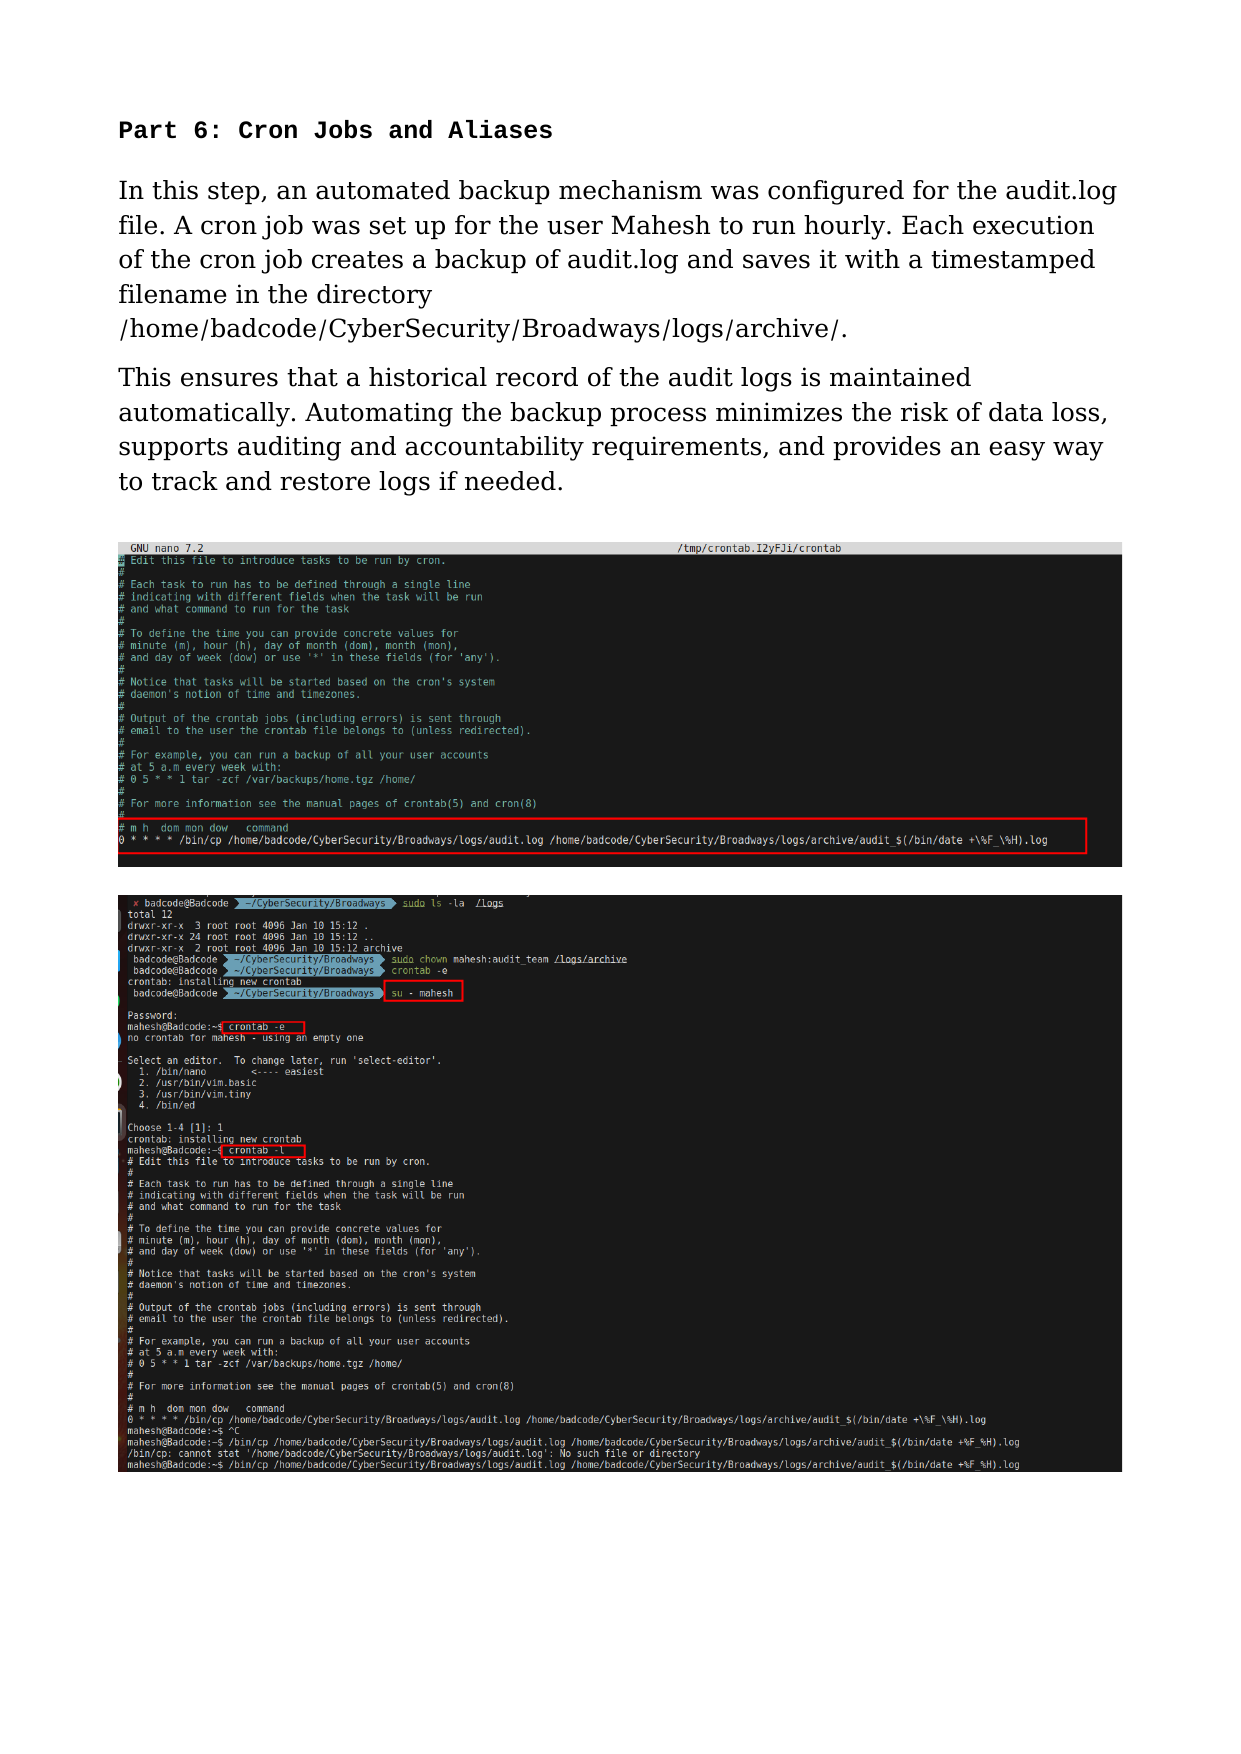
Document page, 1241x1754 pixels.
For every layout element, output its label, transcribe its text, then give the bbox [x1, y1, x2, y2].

picture [118, 542, 1123, 867]
text This ensures that a historical record of the audit logs is maintained automatically. Automating the backup process minimizes the risk of data loss, supports auditing and accountability requirements, and provides an easy way to track and restore logs if needed. [118, 362, 1122, 495]
text Part 6: Cron Jobs and Aliases [118, 118, 1122, 146]
text In this step, an automated backup mechanism was configured for the audit.log file. A cron job was set up for the user Mahesh to run hourly. Each execution of the cron job creates a backup of audit.log and saves it with a timestamped filename in the directory /home/badcode/CyberSecurity/Broadways/logs/archive/. [118, 175, 1122, 343]
picture [118, 895, 1123, 1472]
